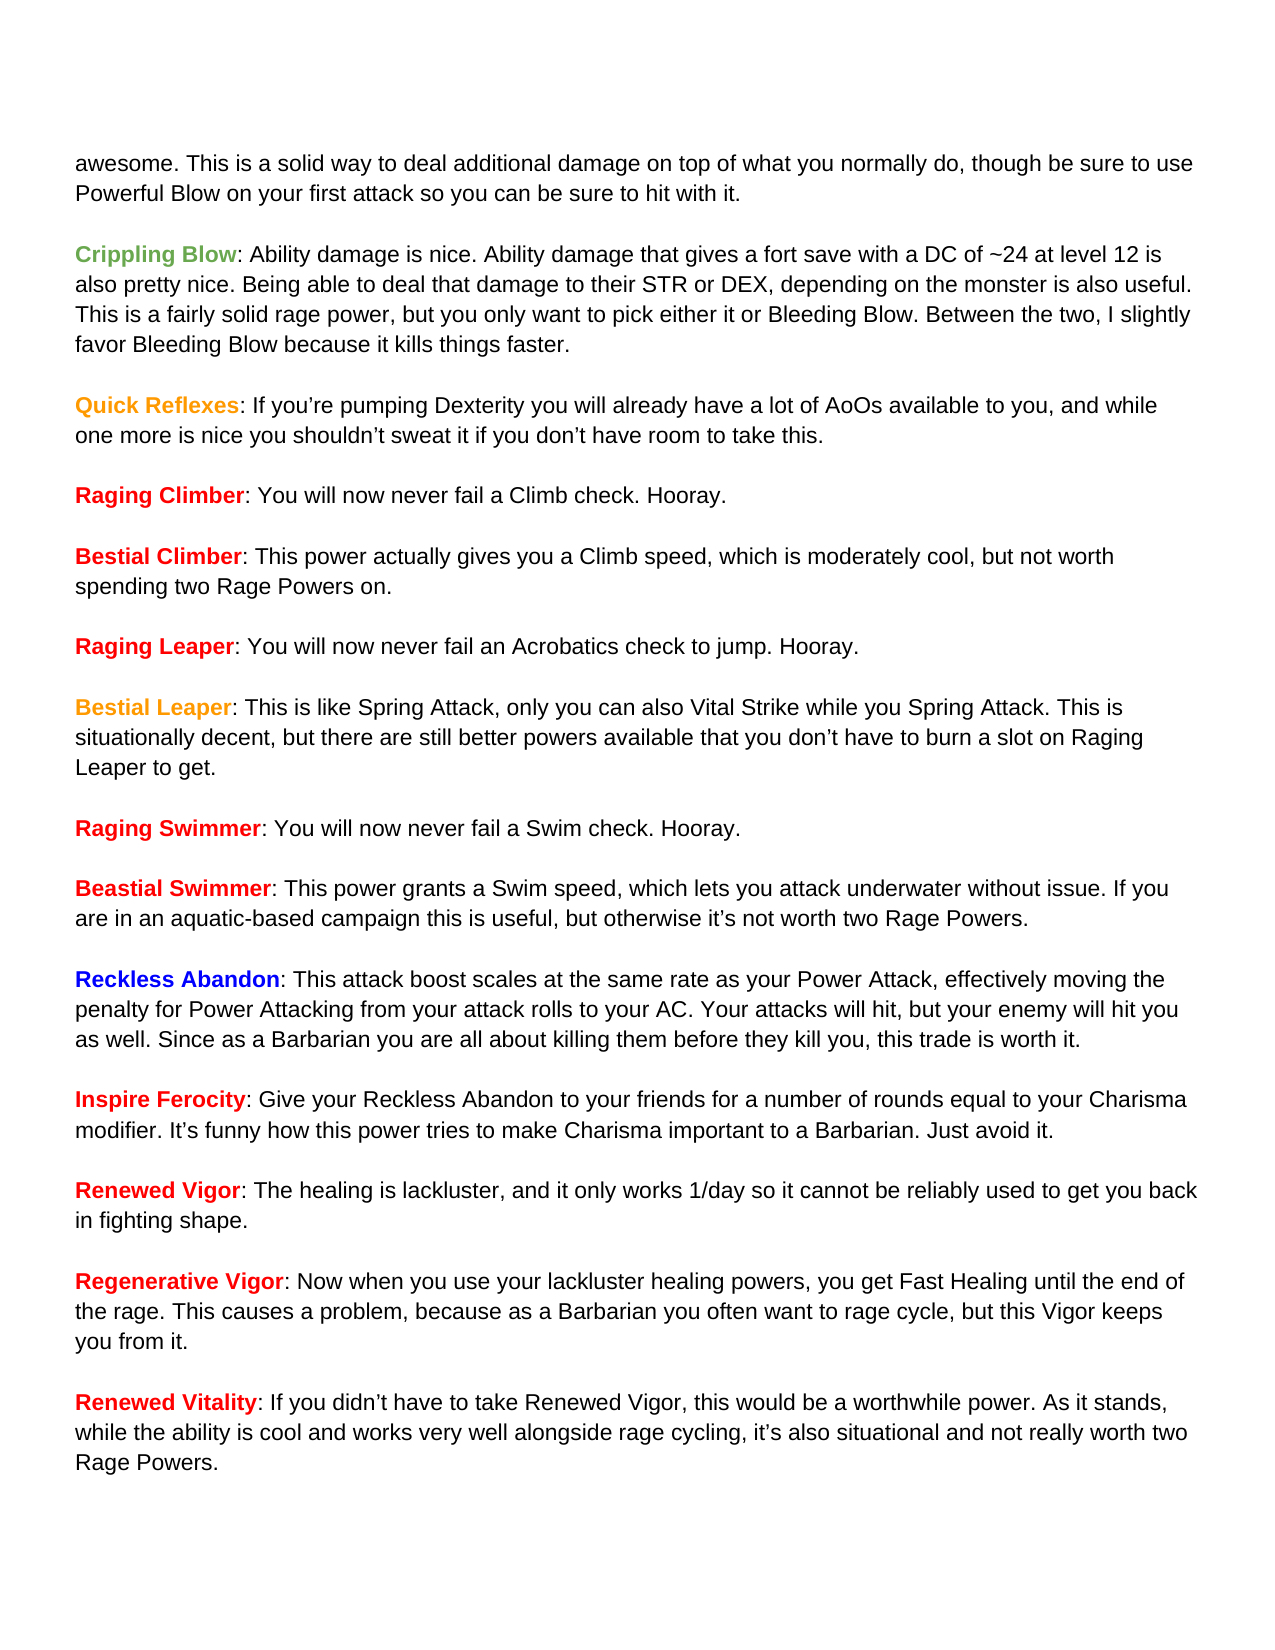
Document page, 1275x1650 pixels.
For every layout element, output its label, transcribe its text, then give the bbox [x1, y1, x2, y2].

text Raging Leaper: You will now never fail an Acrobatics check to jump. Hooray. [75, 633, 1200, 660]
text Bestial Leaper: This is like Spring Attack, only you can also Vital Strike while you Spring Attack. This is situationally decent, but there are still better powers available that you don’t have to burn a slot on Raging Leaper to get. [75, 694, 1200, 781]
text Reckless Abandon: This attack boost scales at the same rate as your Power Attack, effectively moving the penalty for Power Attacking from your attack rolls to your AC. Your attacks will hit, but your enemy will hit you as well. Since as a Barbarian you are all about killing them before they kill you, this trade is worth it. [75, 966, 1200, 1052]
text Crippling Blow: Ability damage is nice. Ability damage that gives a fort save with a DC of ~24 at level 12 is also pretty nice. Being able to deal that damage to their STR or DEX, depending on the monster is also useful. This is a fairly solid rage power, but you only want to pick either it or Bleeding Blow. Between the two, I slightly favor Bleeding Blow because it kills things faster. [75, 241, 1200, 358]
text Renewed Vitality: If you didn’t have to take Renewed Vigor, this would be a worthwhile power. As it stands, while the ability is cool and works very well alongside rage cycling, it’s also situational and not really worth two Rage Powers. [75, 1388, 1200, 1475]
text Bestial Climber: This power actually gives you a Climb speed, which is moderately cool, but not worth spending two Rage Powers on. [75, 543, 1200, 599]
text Raging Climber: You will now never fail a Climb check. Hooray. [75, 482, 1200, 509]
text awesome. This is a solid way to deal additional damage on top of what you normally do, though be sure to use Powerful Blow on your first attack so you can be sure to hit with it. [75, 150, 1200, 207]
text Quick Reflexes: If you’re pumping Dexterity you will already have a lot of AoOs available to you, and while one more is nice you shouldn’t sweat it if you don’t have room to take this. [75, 392, 1200, 448]
text Inspire Ferocity: Give your Reckless Abandon to your friends for a number of rounds equal to your Charisma modifier. It’s funny how this power tries to make Charisma important to a Barbarian. Just avoid it. [75, 1086, 1200, 1143]
text Beastial Swimmer: This power grants a Swim speed, which lets you attack underwater without issue. If you are in an aquatic-based campaign this is useful, but otherwise it’s not worth two Rage Powers. [75, 875, 1200, 932]
text Renewed Vigor: The healing is lackluster, and it only works 1/day so it cannot be reliably used to get you back in fighting shape. [75, 1177, 1200, 1234]
text Raging Swimmer: You will now never fail a Swim check. Hooray. [75, 814, 1200, 841]
text Regenerative Vigor: Now when you use your lackluster healing powers, you get Fast Healing until the end of the rage. This causes a problem, because as a Barbarian you often want to rage cycle, but this Vigor keeps you from it. [75, 1268, 1200, 1354]
